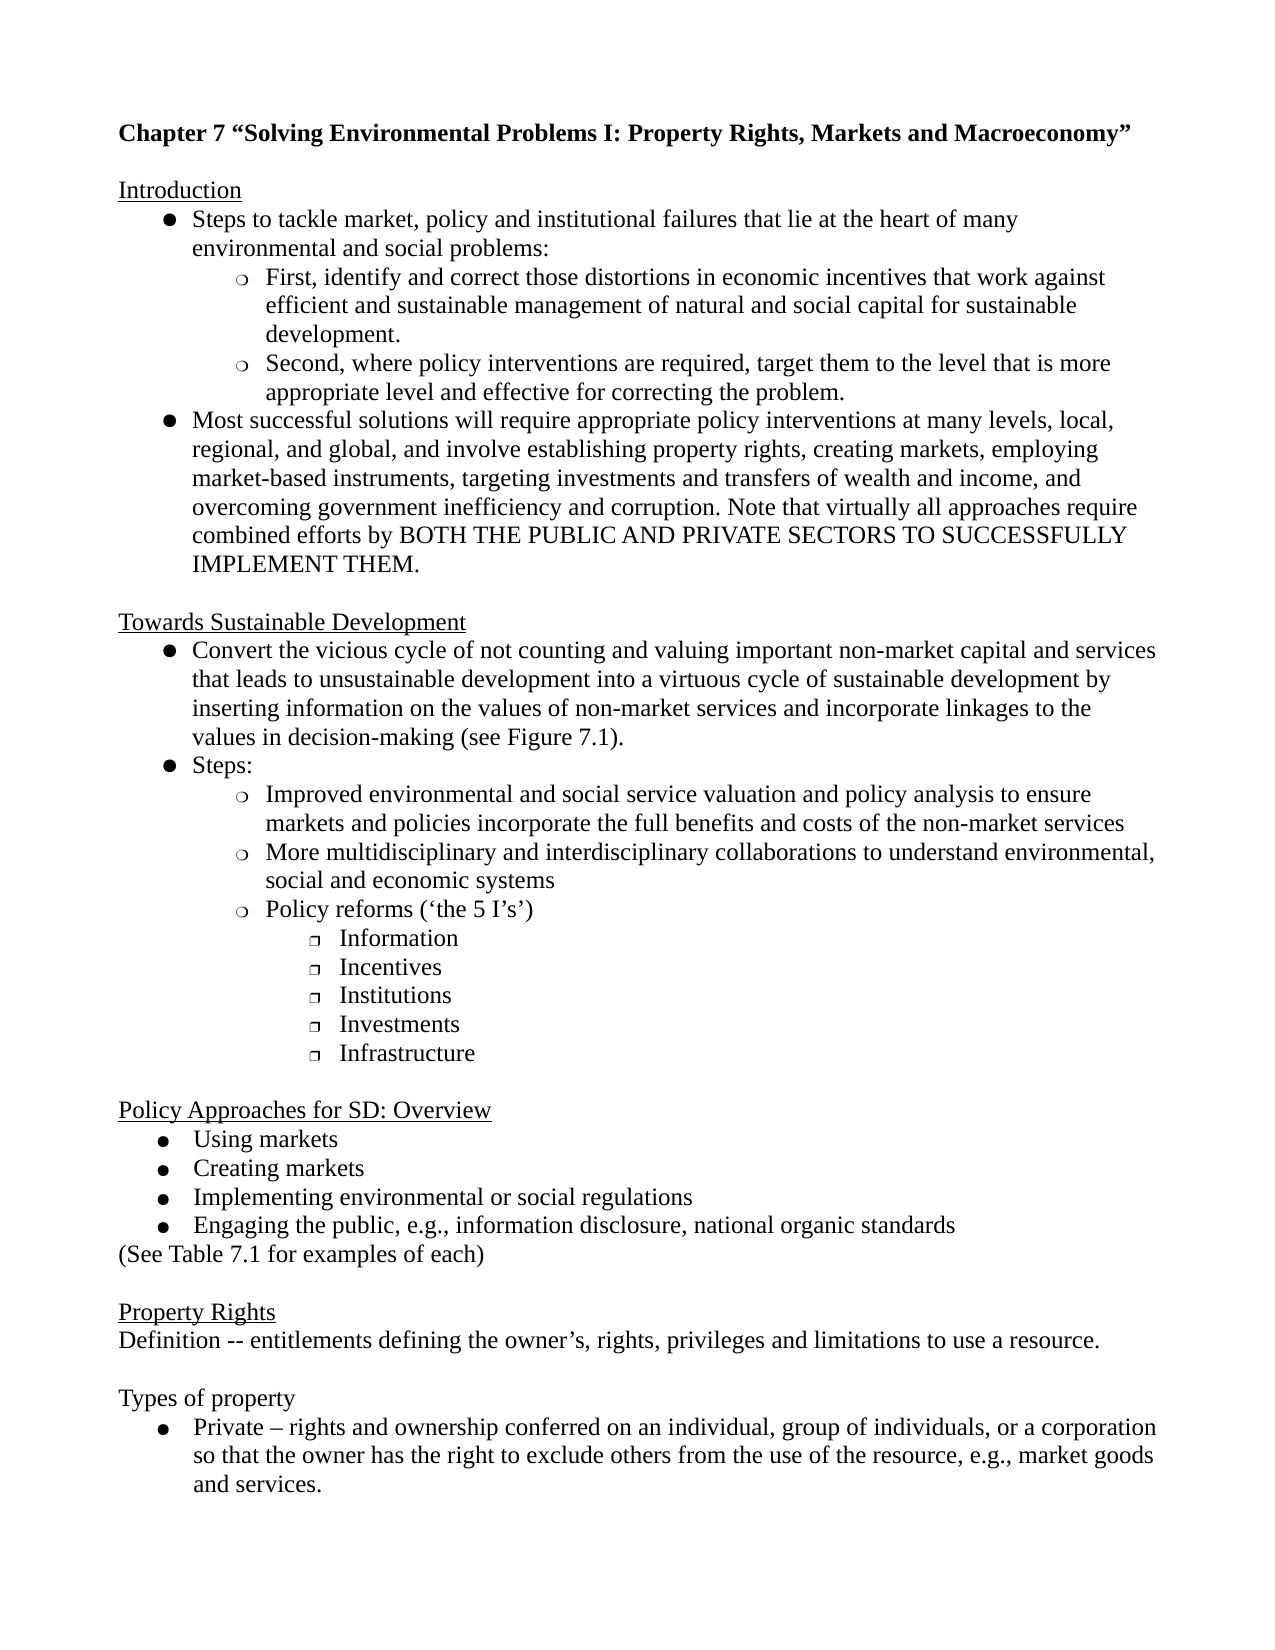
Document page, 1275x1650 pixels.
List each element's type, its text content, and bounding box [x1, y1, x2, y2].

list Engaging the public, e.g., information disclosure, national organic standards [156, 1211, 1157, 1239]
list Infrastructure [309, 1038, 1157, 1067]
text Chapter 7 “Solving Environmental Problems I: Property Rights, Markets and Macroeconomy” [118, 118, 1157, 147]
list Steps to tackle market, policy and institutional failures that lie at the heart of many environmental and social problems: [162, 204, 1157, 262]
list Most successful solutions will require appropriate policy interventions at many levels, local, regional, and global, and involve establishing property rights, creating markets, employing market-based instruments, targeting investments and transfers of wealth and income, and overcoming government inefficiency and corruption. Note that virtually all approaches require combined efforts by BOTH THE PUBLIC AND PRIVATE SECTORS TO SUCCESSFULLY IMPLEMENT THEM. [162, 406, 1157, 578]
text Types of property [118, 1383, 1157, 1412]
list Policy reforms (‘the 5 I’s’) [236, 894, 1157, 923]
list Steps: [162, 751, 1157, 779]
text (See Table 7.1 for examples of each) [118, 1239, 1157, 1268]
list First, identify and correct those distortions in economic incentives that work against efficient and sustainable management of natural and social capital for sustainable development. [236, 262, 1157, 348]
list Investments [309, 1009, 1157, 1038]
list Using markets [156, 1124, 1157, 1153]
list Improved environmental and social service valuation and policy analysis to ensure markets and policies incorporate the full benefits and costs of the non-market services [236, 779, 1157, 837]
text Towards Sustainable Development [118, 607, 1157, 636]
list Institutions [309, 981, 1157, 1009]
list Private – rights and ownership conferred on an individual, group of individuals, or a corporation so that the owner has the right to exclude others from the use of the resource, e.g., market goods and services. [156, 1412, 1157, 1498]
list Convert the vicious cycle of not counting and valuing important non-market capital and services that leads to unsustainable development into a virtuous cycle of sustainable development by inserting information on the values of non-market services and incorporate linkages to the values in decision-making (see Figure 7.1). [162, 636, 1157, 751]
text Definition -- entitlements defining the owner’s, rights, privileges and limitations to use a resource. [118, 1326, 1157, 1354]
text Introduction [118, 176, 1157, 204]
list Implementing environmental or social regulations [156, 1182, 1157, 1211]
list More multidisciplinary and interdisciplinary collaborations to understand environmental, social and economic systems [236, 837, 1157, 894]
list Creating markets [156, 1153, 1157, 1182]
text Policy Approaches for SD: Overview [118, 1096, 1157, 1124]
list Incentives [309, 952, 1157, 981]
list Second, where policy interventions are required, target them to the level that is more appropriate level and effective for correcting the problem. [236, 348, 1157, 406]
list Information [309, 923, 1157, 952]
text Property Rights [118, 1297, 1157, 1326]
